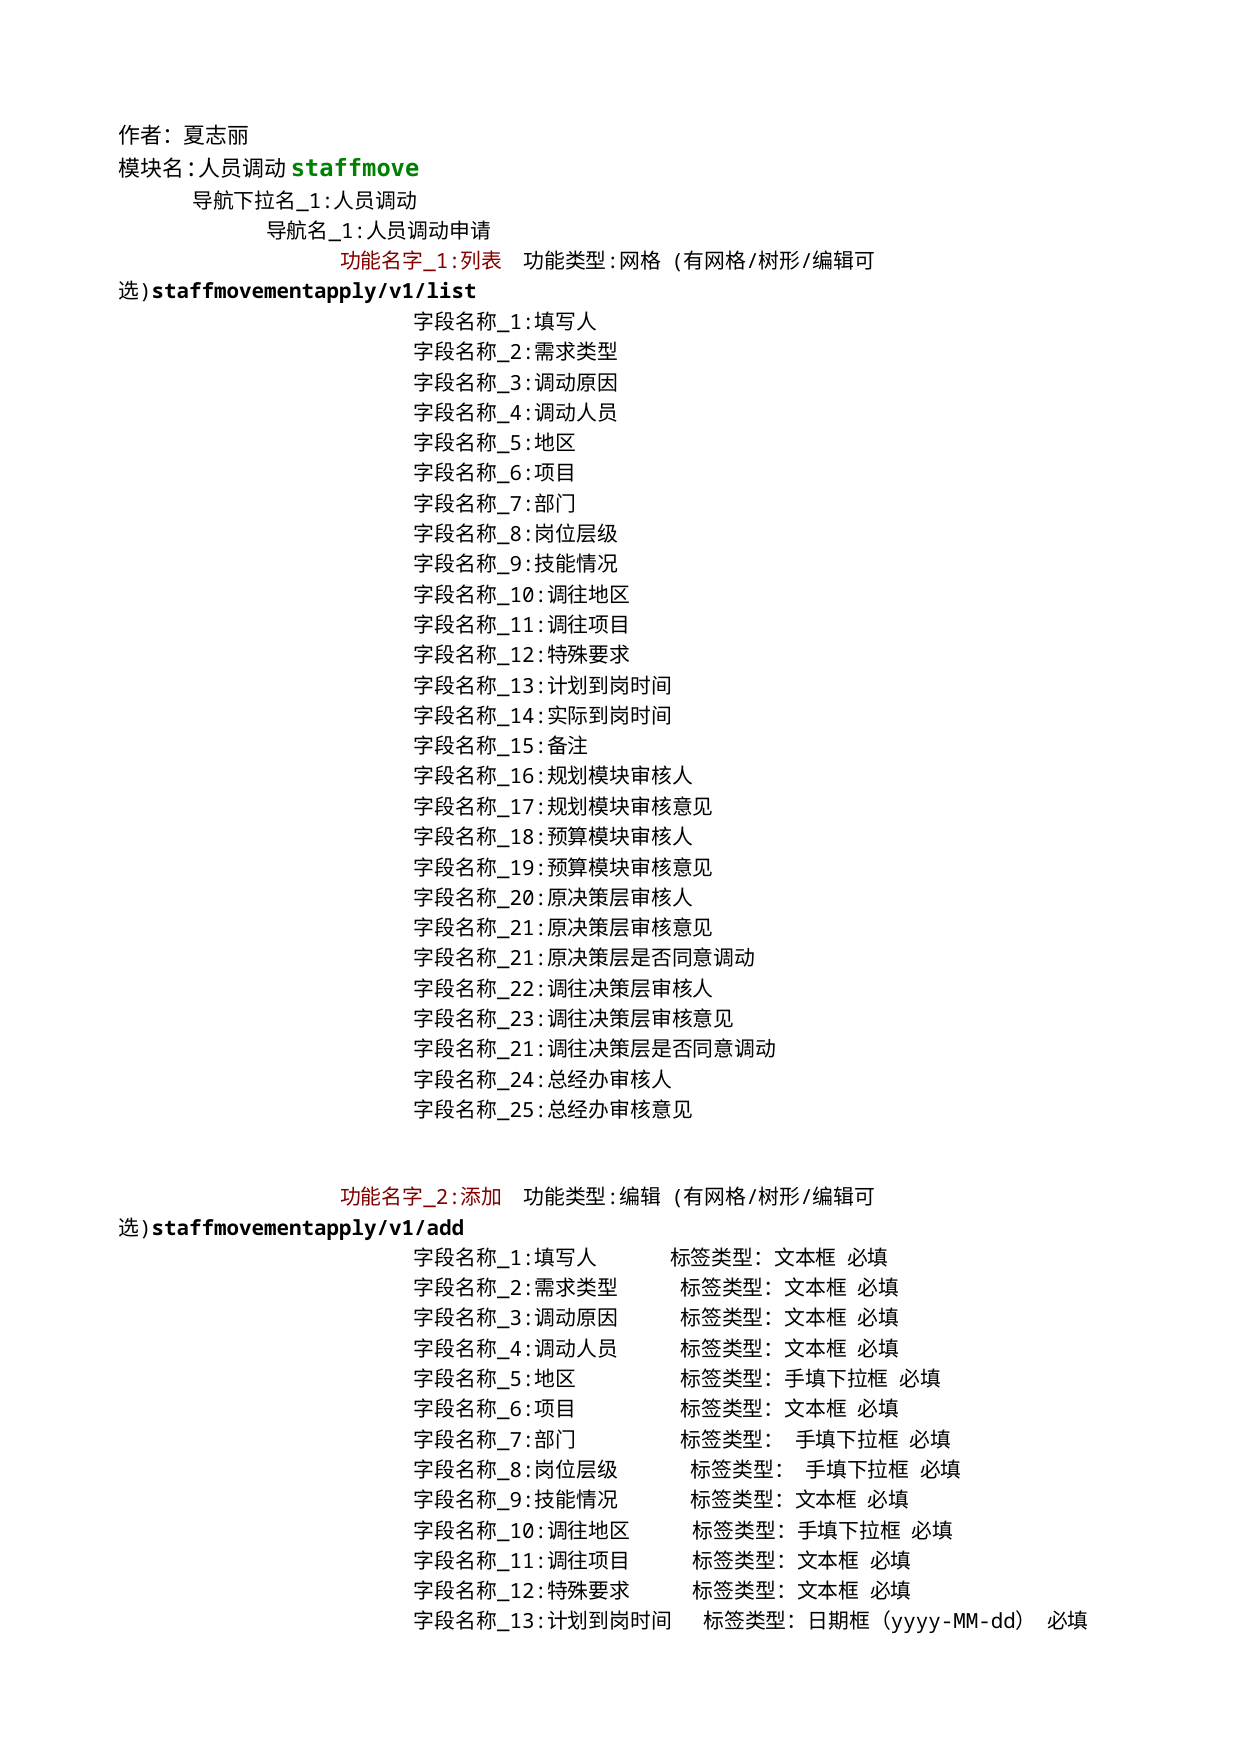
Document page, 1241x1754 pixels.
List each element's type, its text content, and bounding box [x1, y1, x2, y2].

text 字段名称_16:规划模块审核人 [118, 760, 1122, 790]
text 字段名称_7:部门 [118, 487, 1122, 517]
text 字段名称_3:调动原因 [118, 366, 1122, 396]
text 字段名称_2:需求类型 [118, 335, 1122, 366]
text 导航名_1:人员调动申请 [118, 214, 1122, 244]
text 作者：夏志丽 [118, 118, 1122, 150]
text 字段名称_21:调往决策层是否同意调动 [118, 1033, 1122, 1063]
text 字段名称_3:调动原因 标签类型：文本框 必填 [118, 1302, 1122, 1332]
text 字段名称_8:岗位层级 [118, 517, 1122, 548]
text 字段名称_7:部门 标签类型： 手填下拉框 必填 [118, 1423, 1122, 1453]
text 功能名字_1:列表 功能类型:网格 (有网格/树形/编辑可选)staffmovementapply/v1/list [118, 244, 1122, 305]
text 字段名称_21:原决策层审核意见 [118, 911, 1122, 942]
text 字段名称_2:需求类型 标签类型：文本框 必填 [118, 1271, 1122, 1302]
text 字段名称_11:调往项目 标签类型：文本框 必填 [118, 1544, 1122, 1574]
text 字段名称_23:调往决策层审核意见 [118, 1002, 1122, 1033]
text 字段名称_20:原决策层审核人 [118, 881, 1122, 911]
text 字段名称_1:填写人 标签类型：文本框 必填 [118, 1241, 1122, 1271]
text 字段名称_4:调动人员 [118, 396, 1122, 426]
text 字段名称_8:岗位层级 标签类型： 手填下拉框 必填 [118, 1453, 1122, 1483]
text 字段名称_17:规划模块审核意见 [118, 790, 1122, 820]
text 字段名称_4:调动人员 标签类型：文本框 必填 [118, 1332, 1122, 1362]
text 字段名称_12:特殊要求 标签类型：文本框 必填 [118, 1574, 1122, 1605]
text 字段名称_10:调往地区 标签类型：手填下拉框 必填 [118, 1514, 1122, 1544]
text 字段名称_5:地区 标签类型：手填下拉框 必填 [118, 1362, 1122, 1393]
text 字段名称_18:预算模块审核人 [118, 820, 1122, 851]
text 字段名称_14:实际到岗时间 [118, 699, 1122, 729]
text 字段名称_11:调往项目 [118, 608, 1122, 638]
text 字段名称_1:填写人 [118, 305, 1122, 335]
text 字段名称_24:总经办审核人 [118, 1063, 1122, 1093]
text 字段名称_5:地区 [118, 426, 1122, 457]
text 字段名称_9:技能情况 [118, 548, 1122, 578]
text 字段名称_10:调往地区 [118, 578, 1122, 608]
text 字段名称_13:计划到岗时间 [118, 669, 1122, 699]
text 字段名称_6:项目 标签类型：文本框 必填 [118, 1393, 1122, 1423]
text 字段名称_22:调往决策层审核人 [118, 972, 1122, 1002]
text 功能名字_2:添加 功能类型:编辑 (有网格/树形/编辑可选)staffmovementapply/v1/add [118, 1180, 1122, 1241]
text 字段名称_15:备注 [118, 729, 1122, 760]
text 字段名称_25:总经办审核意见 [118, 1093, 1122, 1123]
text 字段名称_13:计划到岗时间 标签类型：日期框（yyyy-MM-dd） 必填 [118, 1605, 1122, 1635]
text 模块名:人员调动staffmove [118, 150, 1122, 184]
text 导航下拉名_1:人员调动 [118, 184, 1122, 214]
text 字段名称_19:预算模块审核意见 [118, 851, 1122, 881]
text 字段名称_12:特殊要求 [118, 638, 1122, 669]
text 字段名称_21:原决策层是否同意调动 [118, 942, 1122, 972]
text 字段名称_6:项目 [118, 457, 1122, 487]
text 字段名称_9:技能情况 标签类型：文本框 必填 [118, 1483, 1122, 1514]
